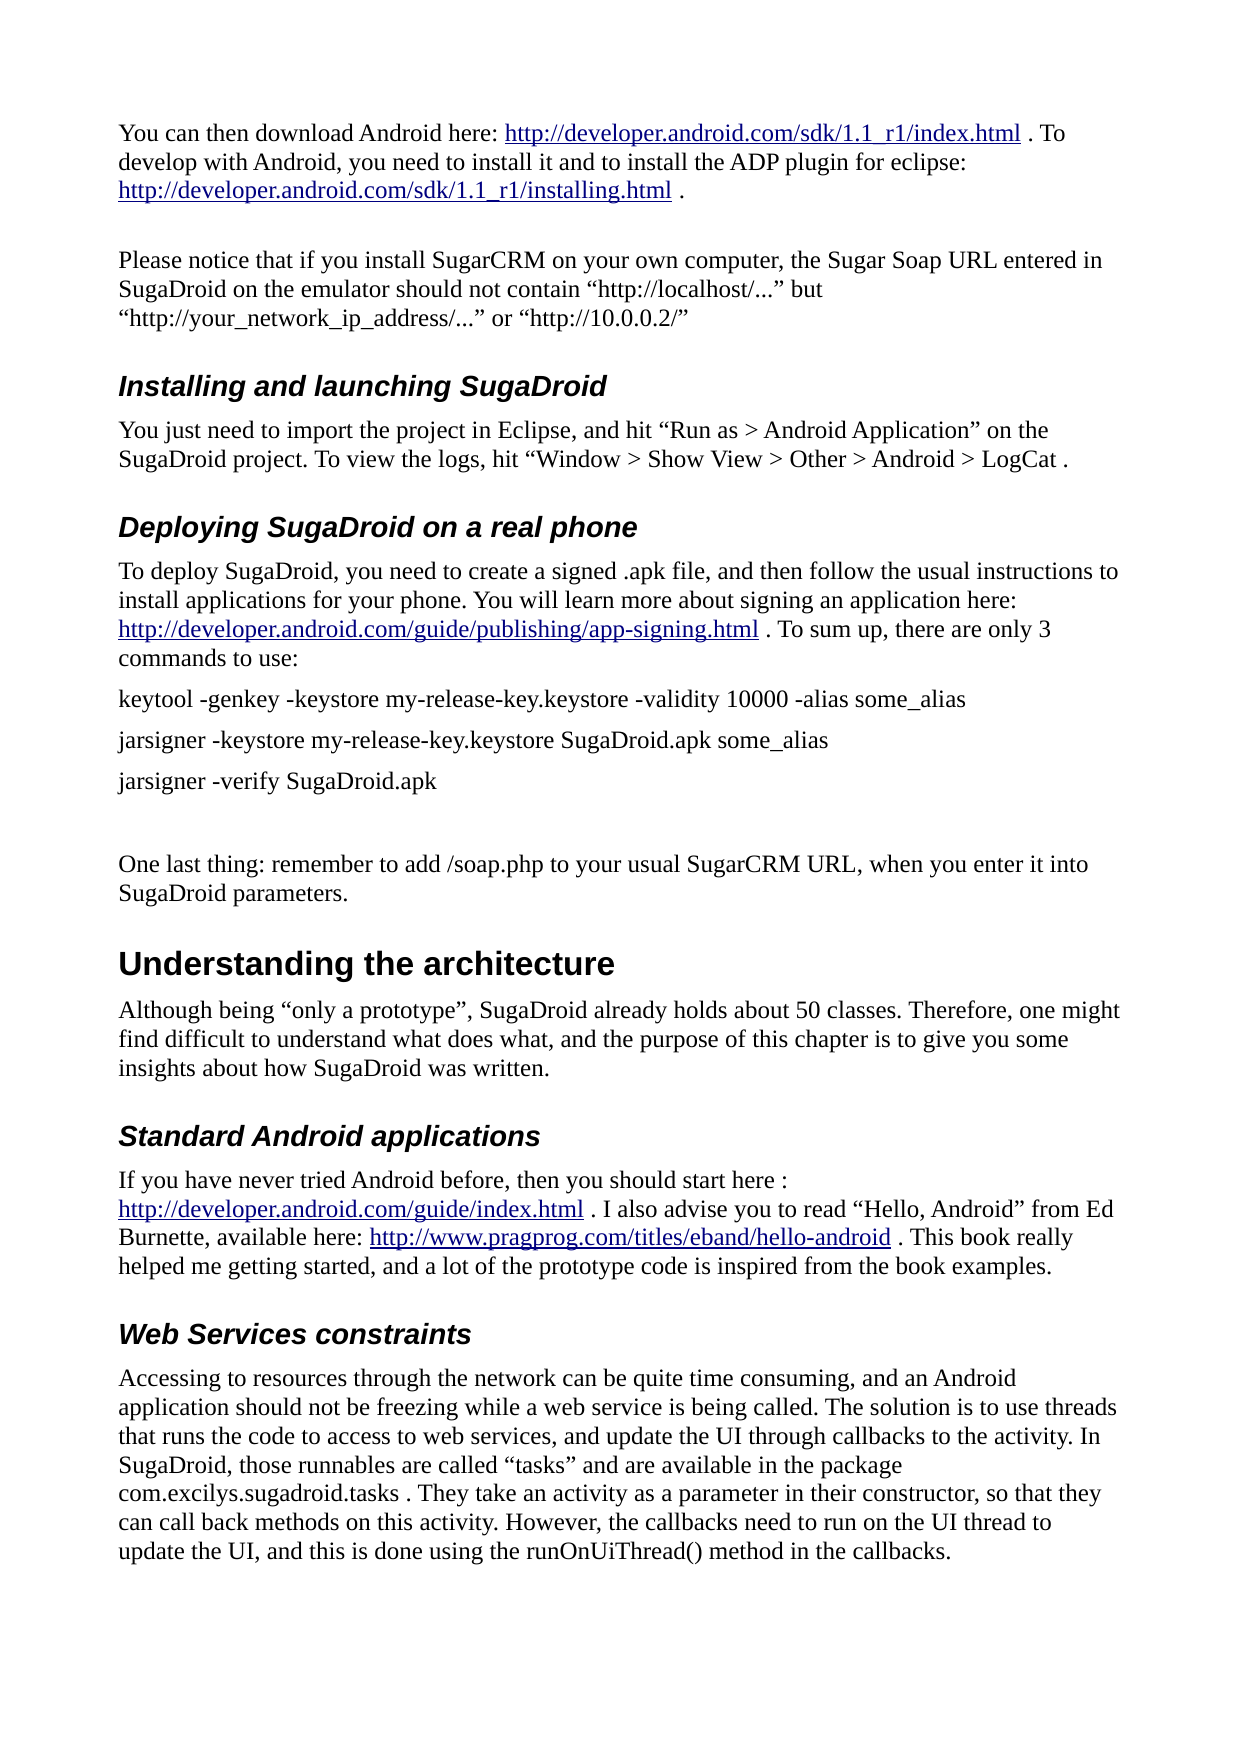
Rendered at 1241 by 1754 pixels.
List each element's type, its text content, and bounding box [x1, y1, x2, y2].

text Please notice that if you install SugarCRM on your own computer, the Sugar Soap URL entered in SugaDroid on the emulator should not contain “http://localhost/...” but “http://your_network_ip_address/...” or “http://10.0.0.2/” [118, 217, 1122, 332]
subtitle Deploying SugaDroid on a real phone [118, 510, 1122, 544]
subtitle Web Services constraints [118, 1317, 1122, 1351]
text jarsigner -keystore my-release-key.keystore SugaDroid.apk some_alias [118, 725, 1122, 754]
text To deploy SugaDroid, you need to create a signed .apk file, and then follow the usual instructions to install applications for your phone. You will learn more about signing an application here: http://developer.android.com/guide/publishing/app-signing.html . To sum up, there are only 3 commands to use: [118, 556, 1122, 671]
text You just need to import the project in Eclipse, and hit “Run as > Android Application” on the SugaDroid project. To view the logs, hit “Window > Show View > Other > Android > LogCat . [118, 415, 1122, 473]
text You can then download Android here: http://developer.android.com/sdk/1.1_r1/index.html . To develop with Android, you need to install it and to install the ADP plugin for eclipse: http://developer.android.com/sdk/1.1_r1/installing.html . [118, 118, 1122, 204]
subtitle Standard Android applications [118, 1119, 1122, 1152]
text One last thing: remember to add /soap.php to your usual SugarCRM URL, when you enter it into SugaDroid parameters. [118, 849, 1122, 906]
text Accessing to resources through the network can be quite time consuming, and an Android application should not be freezing while a web service is being called. The solution is to use threads that runs the code to access to web services, and update the UI through callbacks to the activity. In SugaDroid, those runnables are called “tasks” and are available in the package com.excilys.sugadroid.tasks . They take an activity as a parameter in their constructor, so that they can call back methods on this activity. However, the callbacks need to run on the UI thread to update the UI, and this is done using the runOnUiThread() method in the callbacks. [118, 1363, 1122, 1565]
text Although being “only a prototype”, SugaDroid already holds about 50 classes. Therefore, one might find difficult to understand what does what, and the purpose of this chapter is to give you some insights about how SugaDroid was written. [118, 995, 1122, 1081]
text If you have never tried Android before, then you should start here : http://developer.android.com/guide/index.html . I also advise you to read “Hello, Android” from Ed Burnette, available here: http://www.pragprog.com/titles/eband/hello-android . This book really helped me getting started, and a lot of the prototype code is inspired from the book examples. [118, 1165, 1122, 1280]
subtitle Understanding the architecture [118, 944, 1122, 983]
text jarsigner -verify SugaDroid.apk [118, 766, 1122, 795]
subtitle Installing and launching SugaDroid [118, 369, 1122, 403]
text keytool -genkey -keystore my-release-key.keystore -validity 10000 -alias some_alias [118, 684, 1122, 713]
